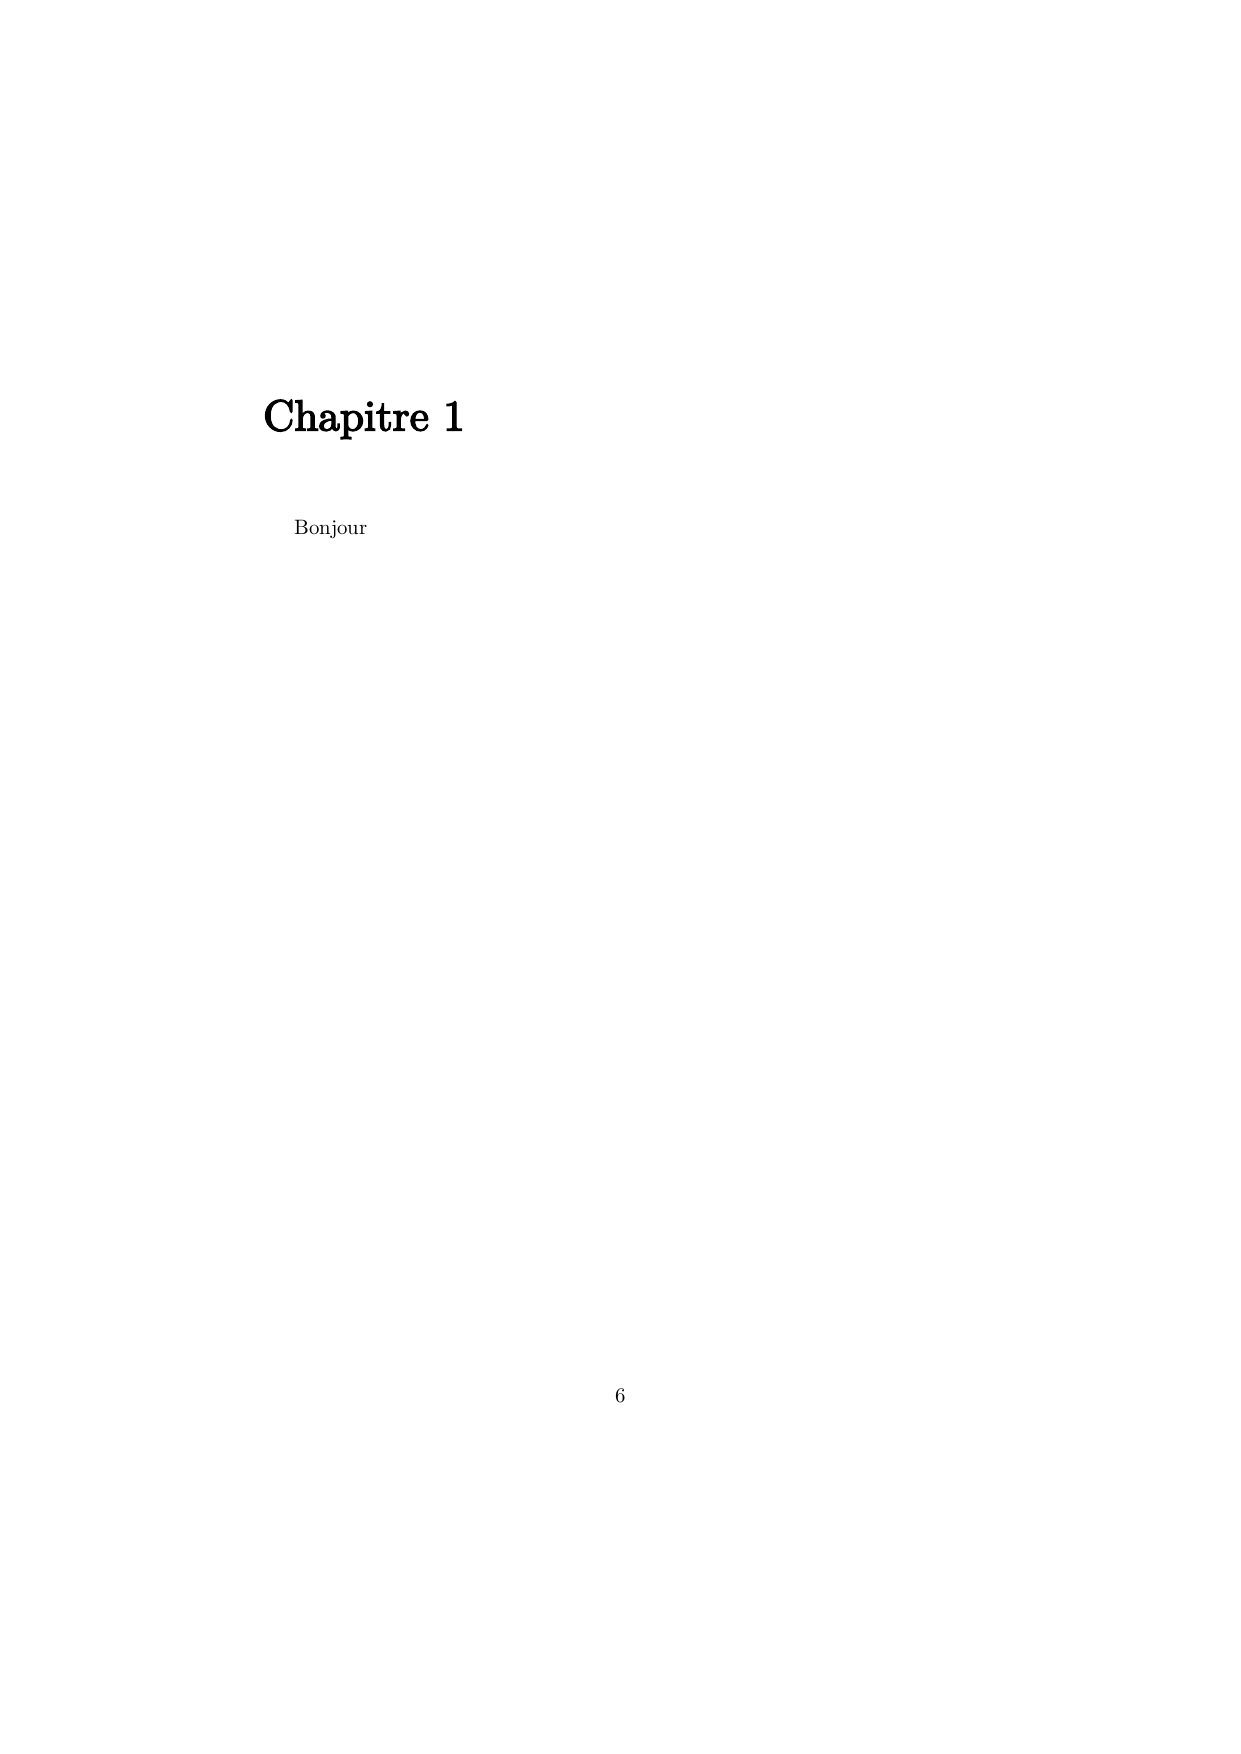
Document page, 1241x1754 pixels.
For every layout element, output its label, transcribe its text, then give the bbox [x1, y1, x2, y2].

text Bonjour [263, 513, 977, 538]
